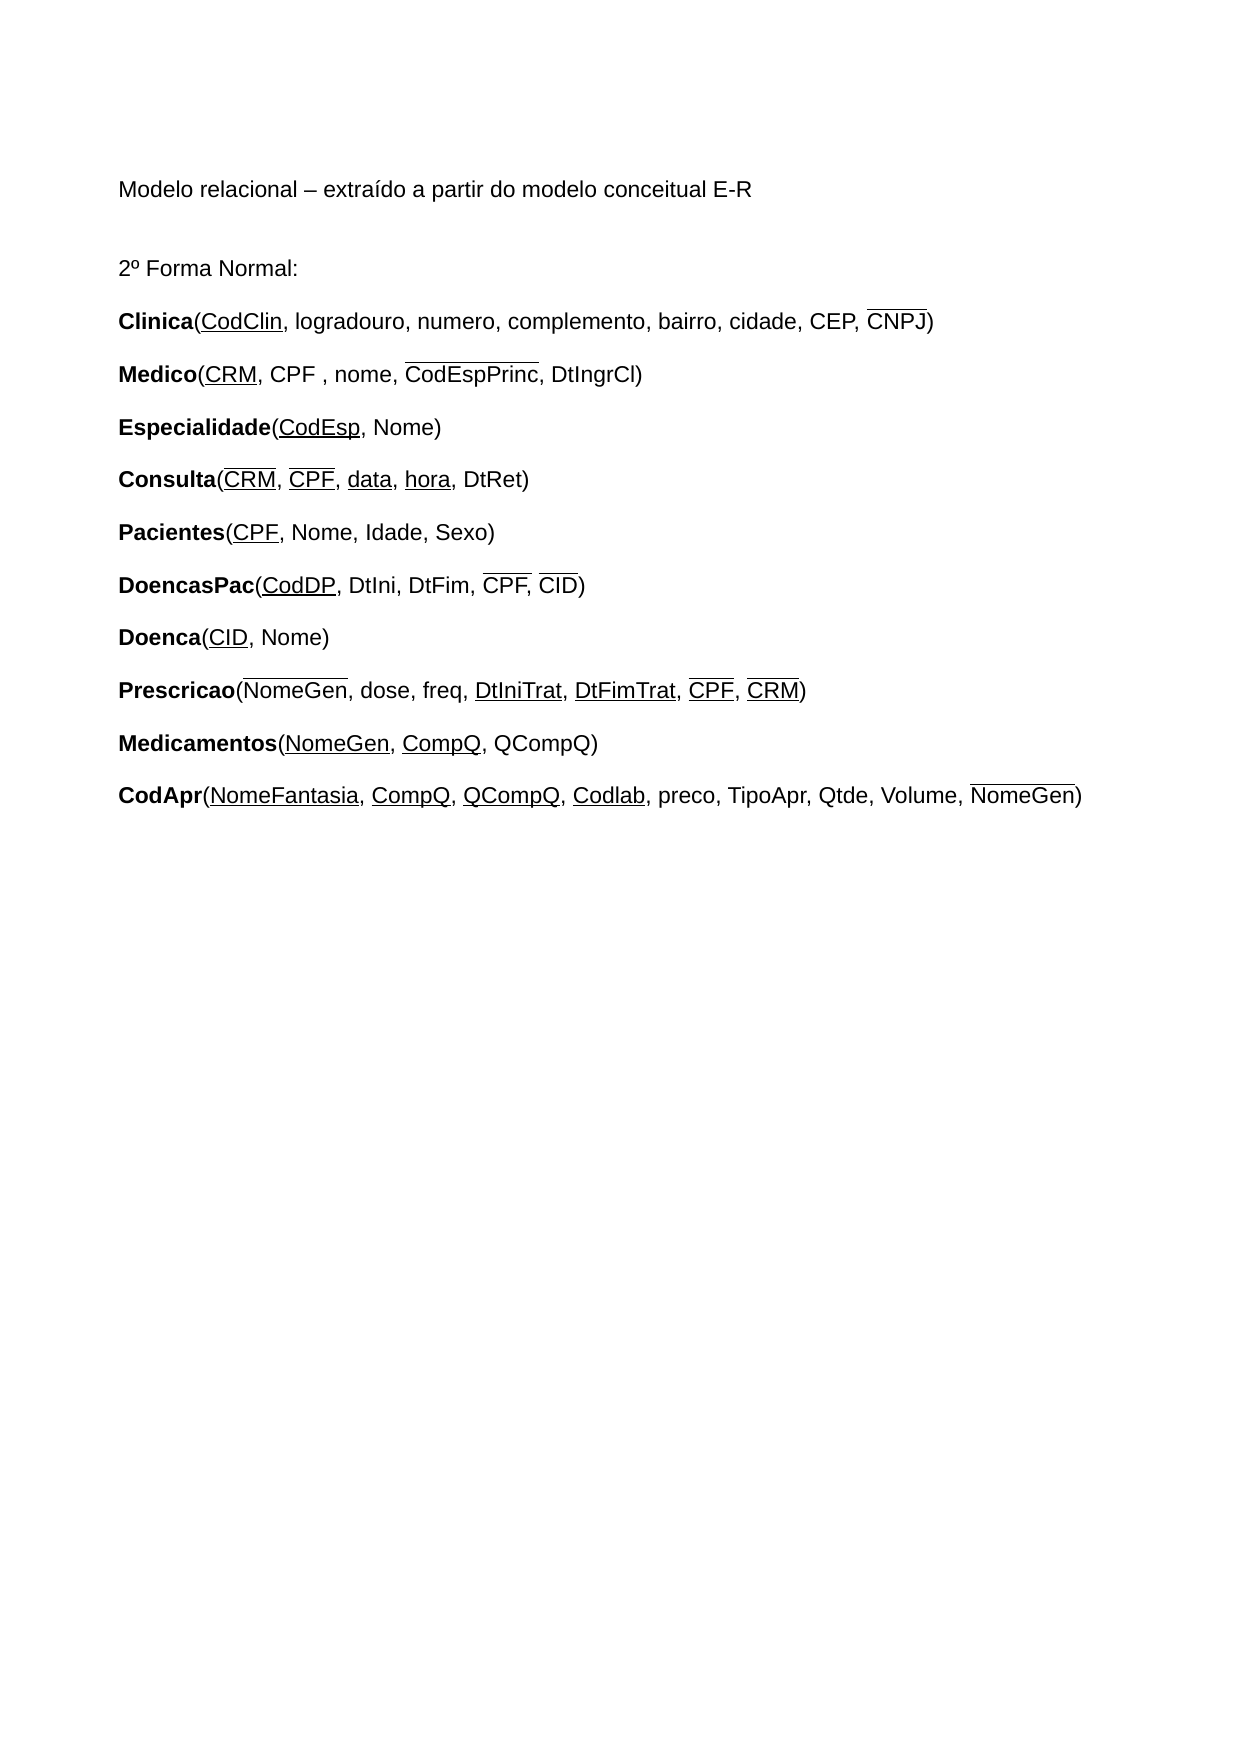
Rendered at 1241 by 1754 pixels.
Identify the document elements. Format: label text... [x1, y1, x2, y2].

text Doenca(CID, Nome) [118, 624, 1122, 651]
text DoencasPac(CodDP, DtIni, DtFim, CPF, CID) [118, 572, 1122, 598]
text CodApr(NomeFantasia, CompQ, QCompQ, Codlab, preco, TipoApr, Qtde, Volume, NomeGen) [118, 782, 1122, 809]
text Medicamentos(NomeGen, CompQ, QCompQ) [118, 730, 1122, 756]
text Modelo relacional – extraído a partir do modelo conceitual E-R [118, 176, 1122, 203]
text 2º Forma Normal: [118, 255, 1122, 282]
text Consulta(CRM, CPF, data, hora, DtRet) [118, 466, 1122, 493]
text Pacientes(CPF, Nome, Idade, Sexo) [118, 519, 1122, 545]
text Clinica(CodClin, logradouro, numero, complemento, bairro, cidade, CEP, CNPJ) [118, 308, 1122, 334]
text Especialidade(CodEsp, Nome) [118, 413, 1122, 440]
text Medico(CRM, CPF , nome, CodEspPrinc, DtIngrCl) [118, 361, 1122, 387]
text Prescricao(NomeGen, dose, freq, DtIniTrat, DtFimTrat, CPF, CRM) [118, 677, 1122, 703]
